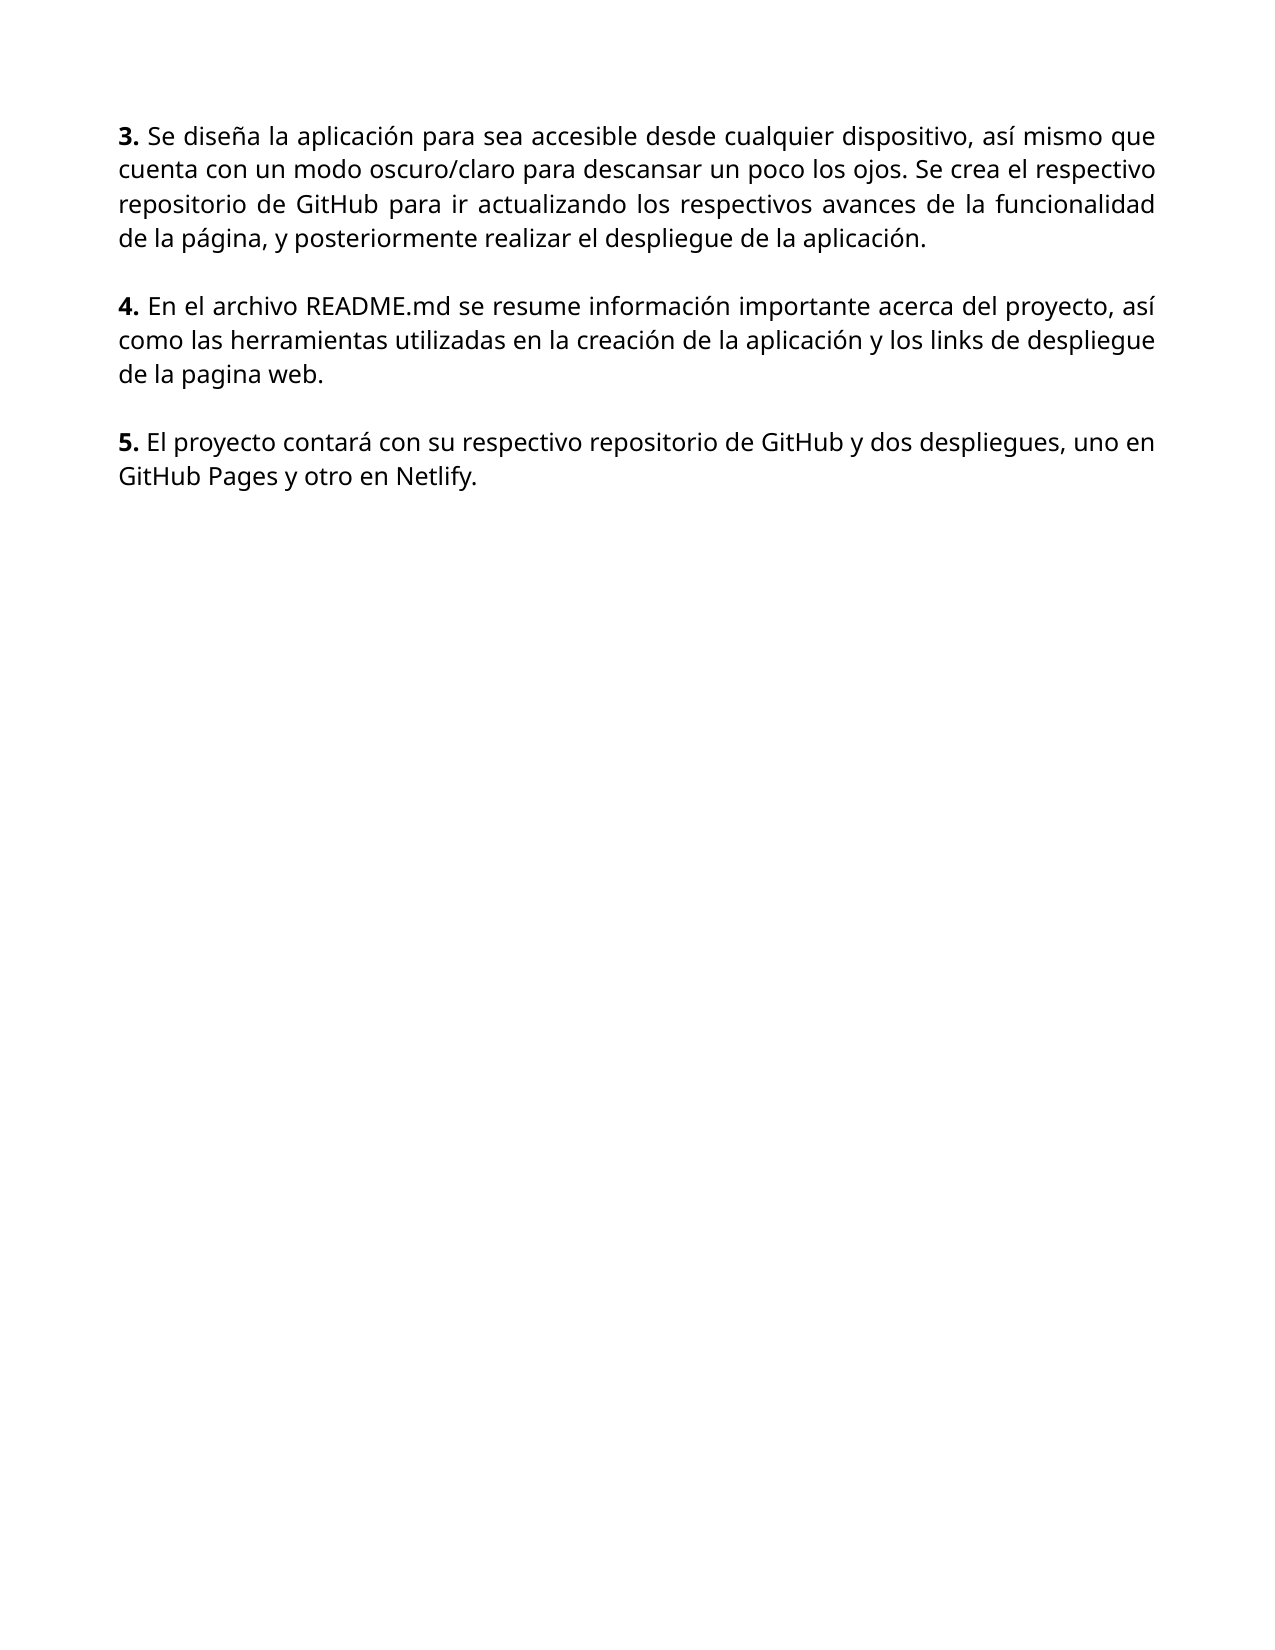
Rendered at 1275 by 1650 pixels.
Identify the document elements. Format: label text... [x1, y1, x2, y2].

text 4. En el archivo README.md se resume información importante acerca del proyecto, así como las herramientas utilizadas en la creación de la aplicación y los links de despliegue de la pagina web. [118, 288, 1157, 391]
text 3. Se diseña la aplicación para sea accesible desde cualquier dispositivo, así mismo que cuenta con un modo oscuro/claro para descansar un poco los ojos. Se crea el respectivo repositorio de GitHub para ir actualizando los respectivos avances de la funcionalidad de la página, y posteriormente realizar el despliegue de la aplicación. [118, 118, 1157, 254]
text 5. El proyecto contará con su respectivo repositorio de GitHub y dos despliegues, uno en GitHub Pages y otro en Netlify. [118, 425, 1157, 493]
